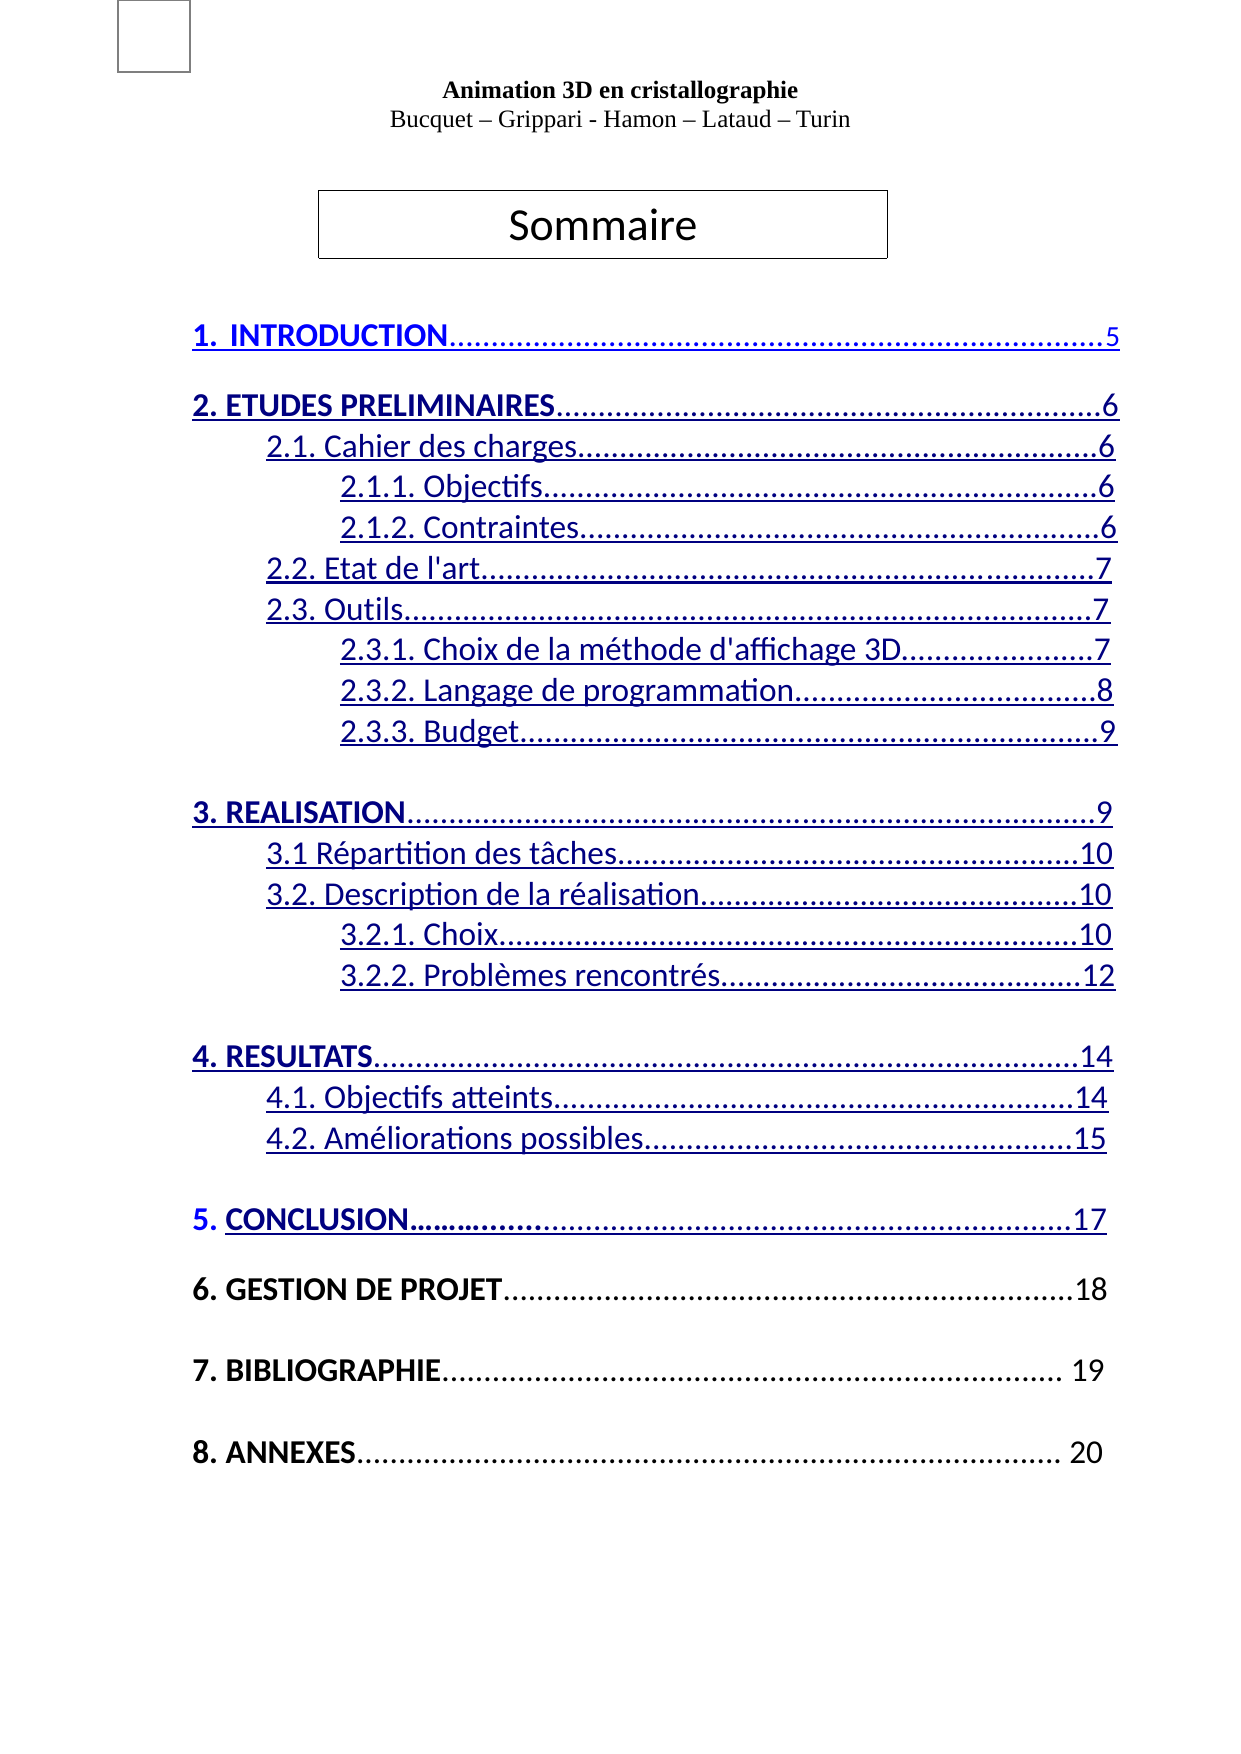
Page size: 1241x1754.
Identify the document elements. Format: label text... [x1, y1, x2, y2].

text 2.1. Cahier des charges..............................................................6 [266, 424, 1122, 465]
text 2.3.3. Budget.....................................................................9 [266, 710, 1122, 750]
text 5. CONCLUSION………......................................................................17 [192, 1158, 1122, 1239]
text 2.2. Etat de l'art.........................................................................7 [266, 547, 1122, 587]
text 2.3.1. Choix de la méthode d'affichage 3D.......................7 [266, 628, 1122, 669]
text 3. REALISATION..................................................................................9 [118, 791, 1122, 832]
text 3.1 Répartition des tâches.......................................................10 3.2. Description de la réalisation.............................................10 3.2.1. Choix.....................................................................10 3.2.2. Problèmes rencontrés...........................................12 [266, 832, 1122, 995]
text 4.1. Objectifs atteints..............................................................14 4.2. Améliorations possibles...................................................15 [192, 1076, 1122, 1158]
text 2.3.2. Langage de programmation....................................8 [266, 669, 1122, 710]
table_header Sommaire [319, 191, 887, 258]
text 2.3. Outils..................................................................................7 [266, 587, 1122, 628]
text 4. RESULTATS....................................................................................14 [118, 1036, 1122, 1076]
list INTRODUCTION..............................................................................5 [192, 314, 1122, 355]
text 8. ANNEXES.................................................................................... 20 [118, 1431, 1122, 1472]
text 2.1.1. Objectifs..................................................................6 2.1.2. Contraintes..............................................................6 [340, 465, 1122, 547]
text 6. GESTION DE PROJET....................................................................18 [118, 1268, 1122, 1309]
text 7. BIBLIOGRAPHIE.......................................................................... 19 [118, 1349, 1122, 1390]
text 2. ETUDES PRELIMINAIRES.................................................................6 [192, 384, 1122, 424]
